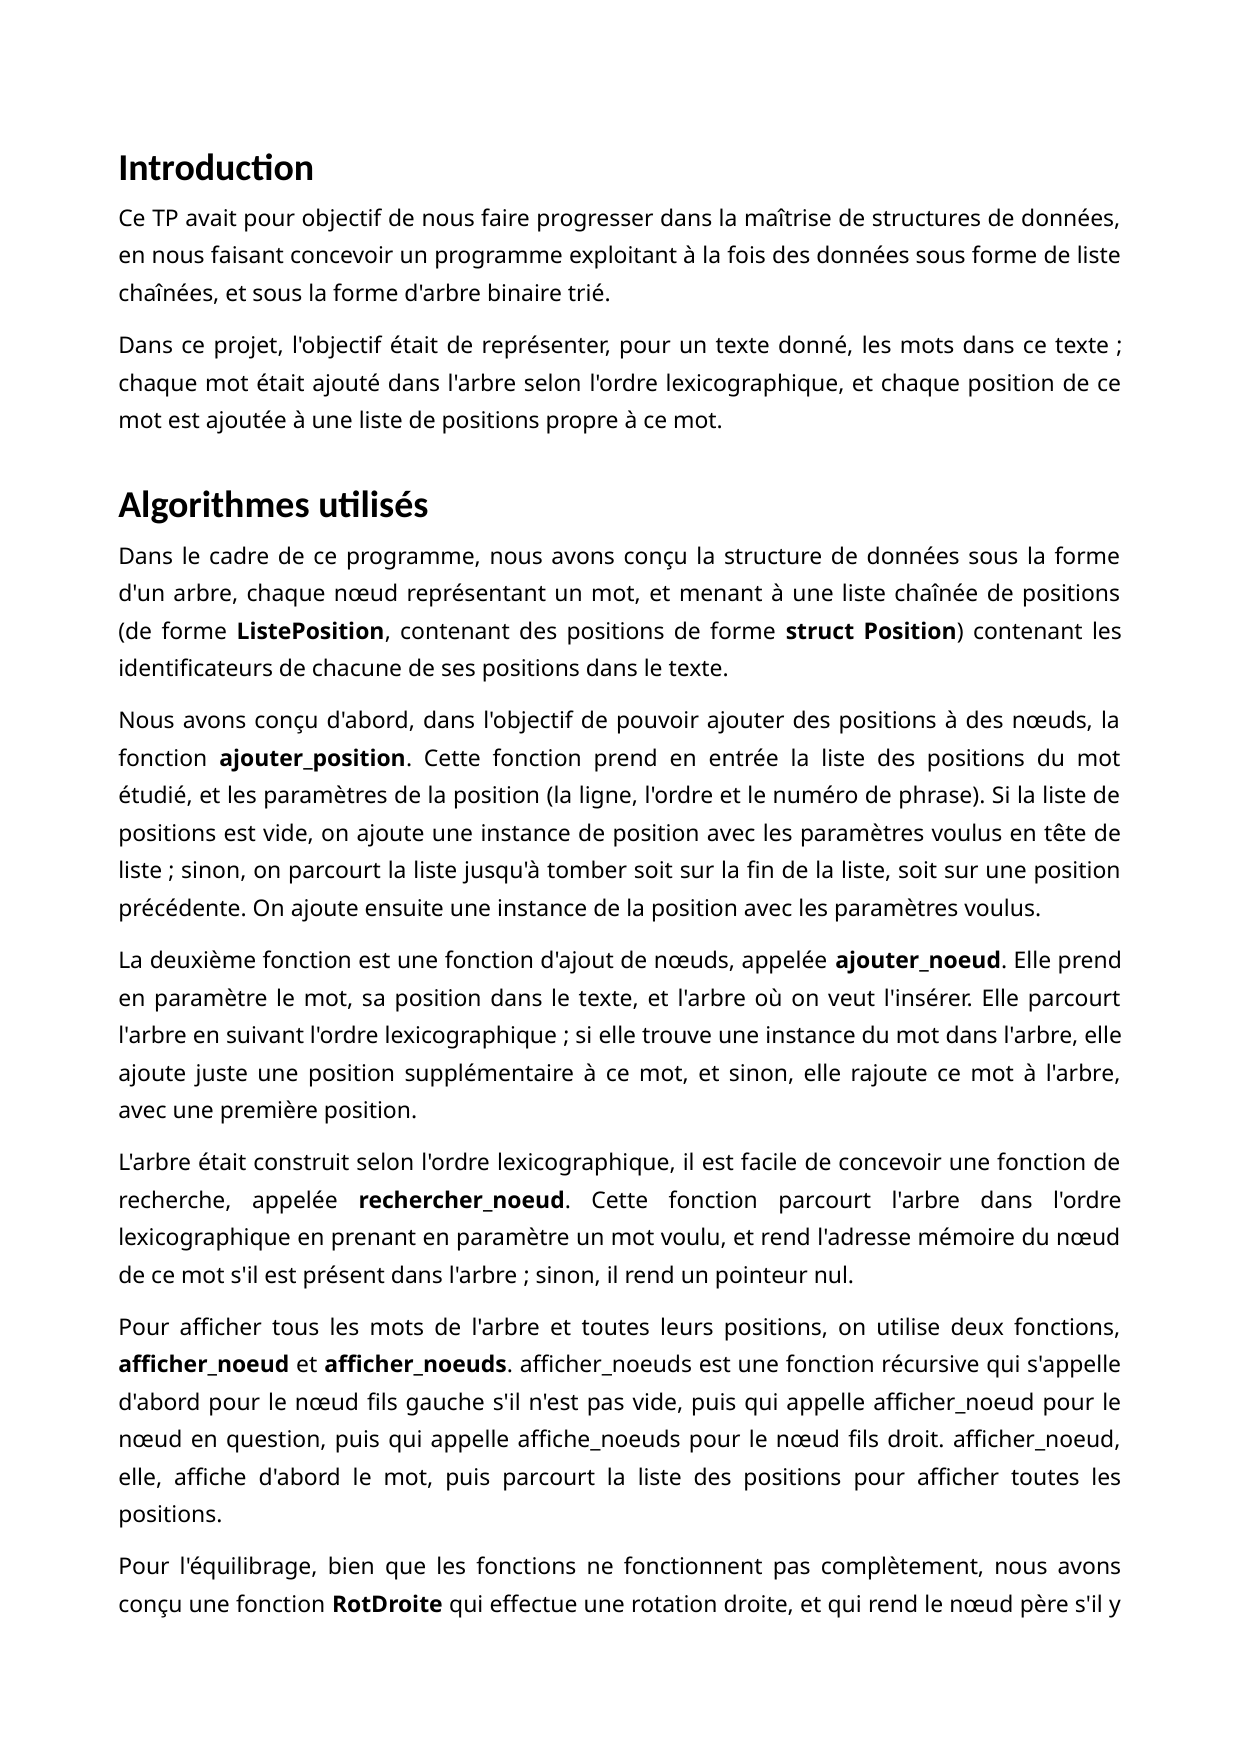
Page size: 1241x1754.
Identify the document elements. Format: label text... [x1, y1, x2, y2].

text Dans le cadre de ce programme, nous avons conçu la structure de données sous la forme d'un arbre, chaque nœud représentant un mot, et menant à une liste chaînée de positions (de forme ListePosition, contenant des positions de forme struct Position) contenant les identificateurs de chacune de ses positions dans le texte. [118, 540, 1122, 683]
text Nous avons conçu d'abord, dans l'objectif de pouvoir ajouter des positions à des nœuds, la fonction ajouter_position. Cette fonction prend en entrée la liste des positions du mot étudié, et les paramètres de la position (la ligne, l'ordre et le numéro de phrase). Si la liste de positions est vide, on ajoute une instance de position avec les paramètres voulus en tête de liste ; sinon, on parcourt la liste jusqu'à tomber soit sur la fin de la liste, soit sur une position précédente. On ajoute ensuite une instance de la position avec les paramètres voulus. [118, 704, 1122, 923]
text La deuxième fonction est une fonction d'ajout de nœuds, appelée ajouter_noeud. Elle prend en paramètre le mot, sa position dans le texte, et l'arbre où on veut l'insérer. Elle parcourt l'arbre en suivant l'ordre lexicographique ; si elle trouve une instance du mot dans l'arbre, elle ajoute juste une position supplémentaire à ce mot, et sinon, elle rajoute ce mot à l'arbre, avec une première position. [118, 944, 1122, 1125]
text L'arbre était construit selon l'ordre lexicographique, il est facile de concevoir une fonction de recherche, appelée rechercher_noeud. Cette fonction parcourt l'arbre dans l'ordre lexicographique en prenant en paramètre un mot voulu, et rend l'adresse mémoire du nœud de ce mot s'il est présent dans l'arbre ; sinon, il rend un pointeur nul. [118, 1146, 1122, 1290]
text Pour afficher tous les mots de l'arbre et toutes leurs positions, on utilise deux fonctions, afficher_noeud et afficher_noeuds. afficher_noeuds est une fonction récursive qui s'appelle d'abord pour le nœud fils gauche s'il n'est pas vide, puis qui appelle afficher_noeud pour le nœud en question, puis qui appelle affiche_noeuds pour le nœud fils droit. afficher_noeud, elle, affiche d'abord le mot, puis parcourt la liste des positions pour afficher toutes les positions. [118, 1311, 1122, 1529]
text Dans ce projet, l'objectif était de représenter, pour un texte donné, les mots dans ce texte ; chaque mot était ajouté dans l'arbre selon l'ordre lexicographique, et chaque position de ce mot est ajoutée à une liste de positions propre à ce mot. [118, 329, 1122, 435]
subtitle Algorithmes utilisés [118, 481, 1122, 527]
subtitle Introduction [118, 143, 1122, 189]
text Ce TP avait pour objectif de nous faire progresser dans la maîtrise de structures de données, en nous faisant concevoir un programme exploitant à la fois des données sous forme de liste chaînées, et sous la forme d'arbre binaire trié. [118, 202, 1122, 308]
text Pour l'équilibrage, bien que les fonctions ne fonctionnent pas complètement, nous avons conçu une fonction RotDroite qui effectue une rotation droite, et qui rend le nœud père s'il y [118, 1550, 1122, 1619]
